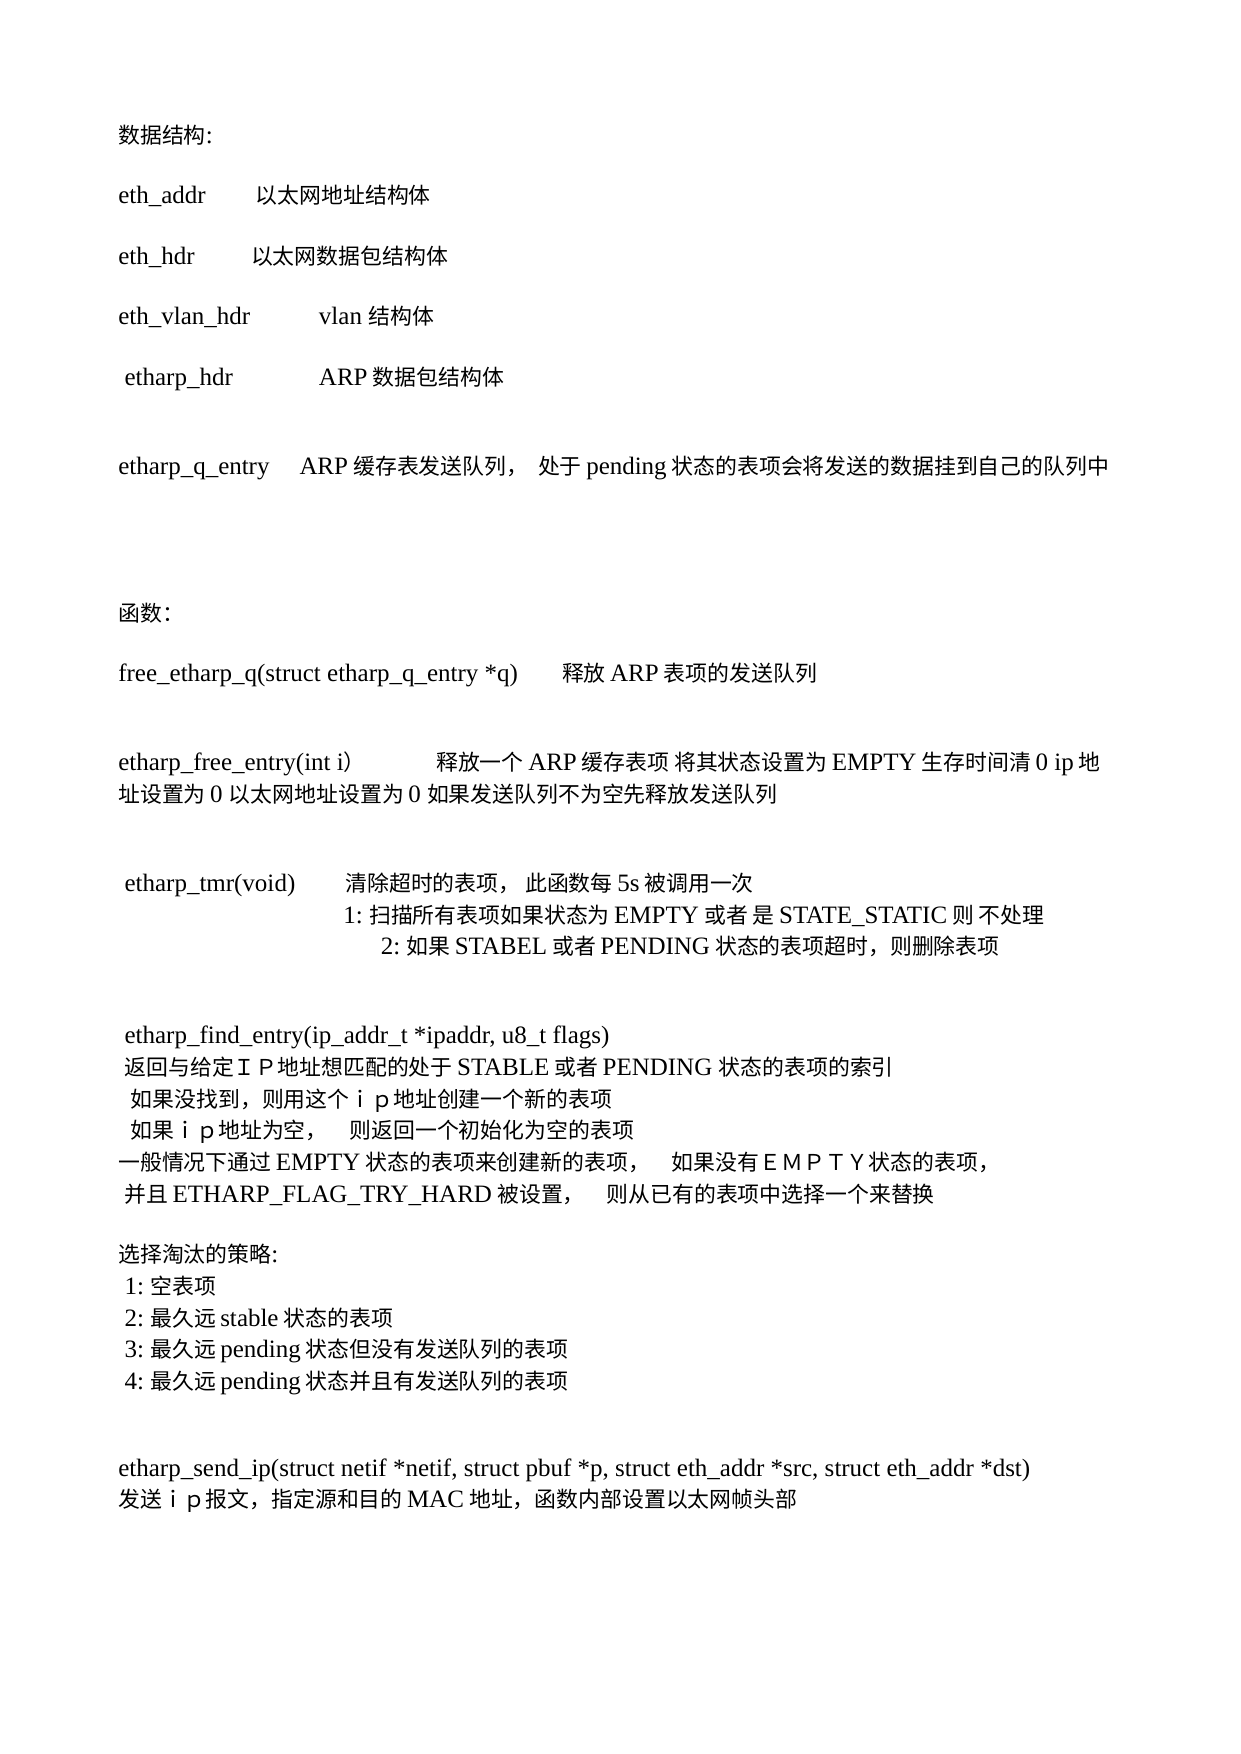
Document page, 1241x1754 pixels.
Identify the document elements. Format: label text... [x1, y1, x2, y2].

text free_etharp_q(struct etharp_q_entry *q) 释放ARP表项的发送队列 [118, 656, 1122, 688]
text 1: 空表项 [118, 1269, 1122, 1301]
text etharp_free_entry(int i） 释放一个ARP缓存表项 将其状态设置为EMPTY 生存时间清0 ip地址设置为0 以太网地址设置为0 如果发送队列不为空先释放发送队列 [118, 745, 1122, 808]
text etharp_q_entry ARP缓存表发送队列， 处于pending状态的表项会将发送的数据挂到自己的队列中 [118, 449, 1122, 481]
text etharp_send_ip(struct netif *netif, struct pbuf *p, struct eth_addr *src, struct eth_addr *dst) [118, 1453, 1122, 1482]
text 如果没找到，则用这个ｉｐ地址创建一个新的表项 [118, 1082, 1122, 1113]
text 数据结构: [118, 118, 1122, 150]
text eth_vlan_hdr vlan 结构体 [118, 299, 1122, 331]
text 一般情况下通过EMPTY状态的表项来创建新的表项， 如果没有ＥＭＰＴＹ状态的表项， [118, 1145, 1122, 1177]
text etharp_hdr ARP 数据包结构体 [118, 360, 1122, 391]
text 4: 最久远pending状态并且有发送队列的表项 [118, 1364, 1122, 1396]
text 函数： [118, 596, 1122, 627]
text eth_hdr 以太网数据包结构体 [118, 239, 1122, 271]
text etharp_find_entry(ip_addr_t *ipaddr, u8_t flags) [118, 1018, 1122, 1050]
text eth_addr 以太网地址结构体 [118, 178, 1122, 210]
text 选择淘汰的策略: [118, 1237, 1122, 1269]
text 返回与给定ＩＰ地址想匹配的处于STABLE或者PENDING 状态的表项的索引 [118, 1050, 1122, 1082]
text 如果ｉｐ地址为空， 则返回一个初始化为空的表项 [118, 1113, 1122, 1145]
text etharp_tmr(void) 清除超时的表项， 此函数每5s被调用一次 [118, 866, 1122, 898]
text 2: 如果STABEL或者PENDING状态的表项超时，则删除表项 [118, 929, 1122, 961]
text 2: 最久远stable状态的表项 [118, 1301, 1122, 1332]
text 1: 扫描所有表项如果状态为EMPTY 或者 是STATE_STATIC则 不处理 [118, 898, 1122, 929]
text 3: 最久远pending状态但没有发送队列的表项 [118, 1332, 1122, 1364]
text 并且ETHARP_FLAG_TRY_HARD被设置， 则从已有的表项中选择一个来替换 [118, 1177, 1122, 1208]
text 发送ｉｐ报文，指定源和目的MAC地址，函数内部设置以太网帧头部 [118, 1482, 1122, 1513]
